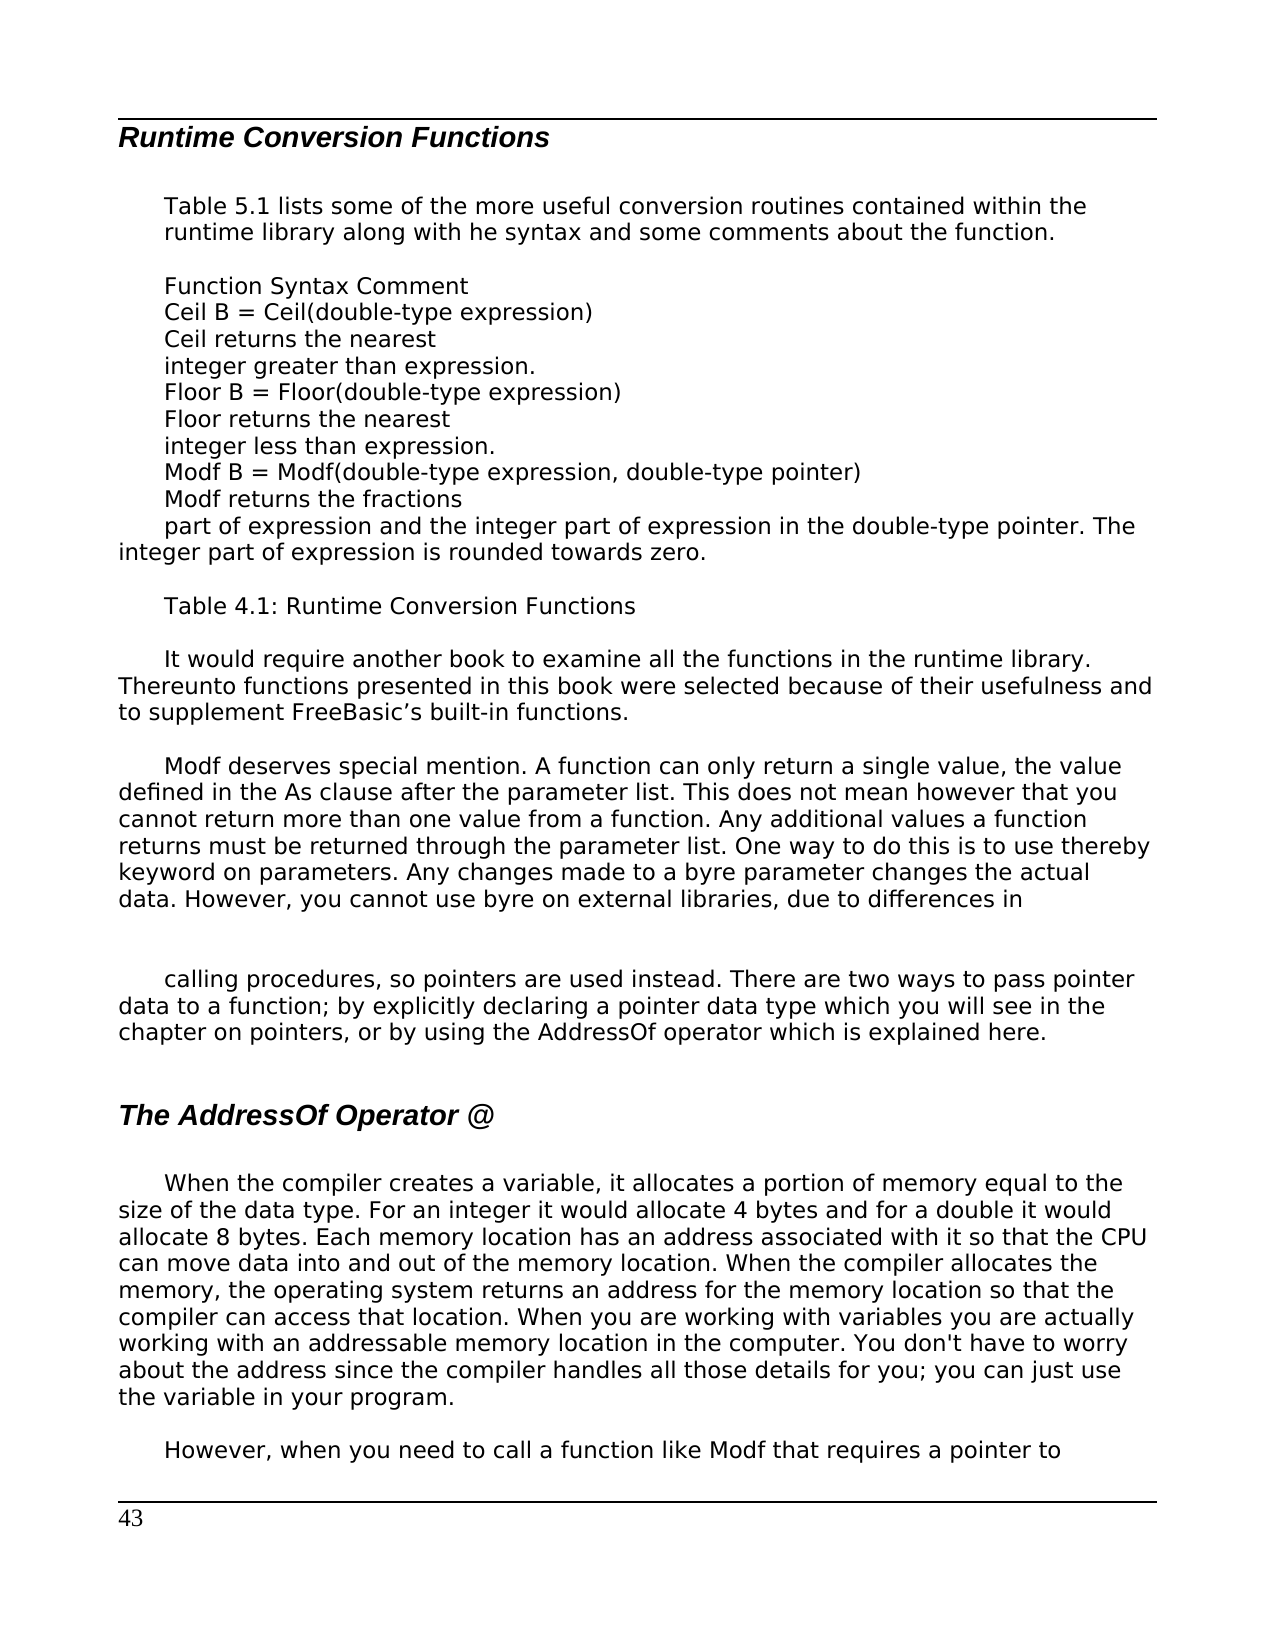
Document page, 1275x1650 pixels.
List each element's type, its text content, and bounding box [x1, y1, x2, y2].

text Modf B = Modf(double-type expression, double-type pointer) [118, 459, 1157, 486]
subtitle Runtime Conversion Functions [118, 120, 1157, 154]
text Floor returns the nearest [118, 406, 1157, 433]
text Modf deserves special mention. A function can only return a single value, the value defined in the As clause after the parameter list. This does not mean however that you cannot return more than one value from a function. Any additional values a function returns must be returned through the parameter list. One way to do this is to use thereby keyword on parameters. Any changes made to a byre parameter changes the actual data. However, you cannot use byre on external libraries, due to differences in [118, 753, 1157, 913]
text Table 5.1 lists some of the more useful conversion routines contained within the [118, 193, 1157, 219]
text Function Syntax Comment [118, 273, 1157, 299]
text integer greater than expression. [118, 353, 1157, 379]
text However, when you need to call a function like Modf that requires a pointer to [118, 1437, 1157, 1464]
text Modf returns the fractions [118, 486, 1157, 513]
text part of expression and the integer part of expression in the double-type pointer. The integer part of expression is rounded towards zero. [118, 513, 1157, 566]
text Ceil B = Ceil(double-type expression) [118, 299, 1157, 326]
text Table 4.1: Runtime Conversion Functions [118, 593, 1157, 619]
subtitle The AddressOf Operator @ [118, 1098, 1157, 1131]
text runtime library along with he syntax and some comments about the function. [118, 219, 1157, 246]
text When the compiler creates a variable, it allocates a portion of memory equal to the size of the data type. For an integer it would allocate 4 bytes and for a double it would allocate 8 bytes. Each memory location has an address associated with it so that the CPU can move data into and out of the memory location. When the compiler allocates the memory, the operating system returns an address for the memory location so that the compiler can access that location. When you are working with variables you are actually working with an addressable memory location in the computer. You don't have to worry about the address since the compiler handles all those details for you; you can just use the variable in your program. [118, 1171, 1157, 1411]
text integer less than expression. [118, 433, 1157, 459]
text It would require another book to examine all the functions in the runtime library. Thereunto functions presented in this book were selected because of their usefulness and to supplement FreeBasic’s built-in functions. [118, 646, 1157, 726]
text calling procedures, so pointers are used instead. There are two ways to pass pointer data to a function; by explicitly declaring a pointer data type which you will see in the chapter on pointers, or by using the AddressOf operator which is explained here. [118, 966, 1157, 1046]
text Floor B = Floor(double-type expression) [118, 379, 1157, 406]
text Ceil returns the nearest [118, 326, 1157, 353]
